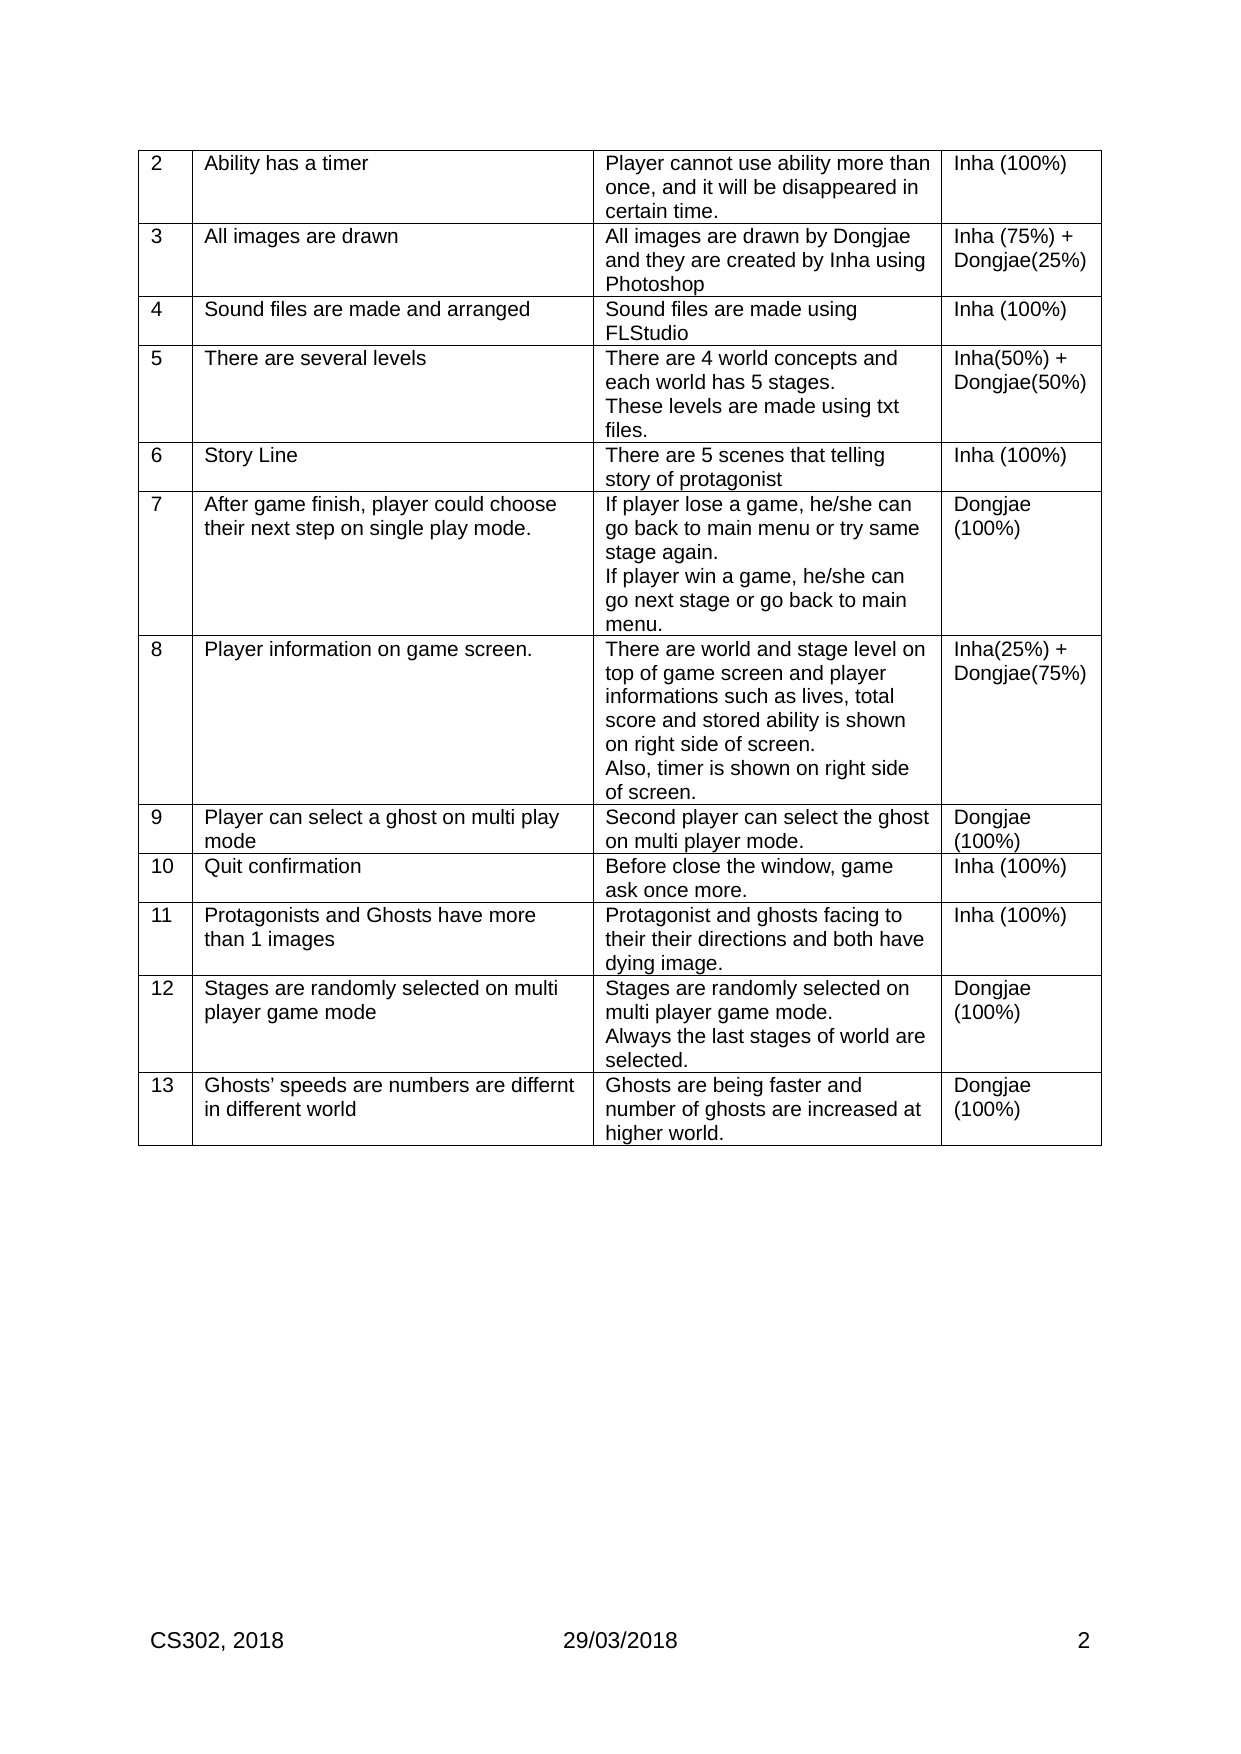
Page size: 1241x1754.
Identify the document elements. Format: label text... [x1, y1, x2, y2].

table_cell 8 [139, 636, 192, 804]
table_cell There are 4 world concepts and each world has 5 stages. These levels are made using txt files. [594, 346, 941, 442]
table_cell Dongjae (100%) [942, 1073, 1101, 1145]
table_cell 3 [139, 224, 192, 296]
table_cell If player lose a game, he/she can go back to main menu or try same stage again. If player win a game, he/she can go next stage or go back to main menu. [594, 492, 941, 635]
table_cell Player cannot use ability more than once, and it will be disappeared in certain time. [594, 151, 941, 223]
table_cell Dongjae (100%) [942, 492, 1101, 635]
table_cell All images are drawn [193, 224, 593, 296]
table_cell Ghosts are being faster and number of ghosts are increased at higher world. [594, 1073, 941, 1145]
table_cell Sound files are made using FLStudio [594, 297, 941, 345]
table_cell Player can select a ghost on multi play mode [193, 805, 593, 853]
table_cell 11 [139, 903, 192, 975]
table_cell Inha (100%) [942, 854, 1101, 902]
table_cell 4 [139, 297, 192, 345]
table_cell Ability has a timer [193, 151, 593, 223]
table_cell Second player can select the ghost on multi player mode. [594, 805, 941, 853]
table_cell Ghosts’ speeds are numbers are differnt in different world [193, 1073, 593, 1145]
table_cell Stages are randomly selected on multi player game mode. Always the last stages of world are selected. [594, 976, 941, 1072]
table_cell 9 [139, 805, 192, 853]
table_cell After game finish, player could choose their next step on single play mode. [193, 492, 593, 635]
table_cell 2 [139, 151, 192, 223]
table_cell Inha (75%) + Dongjae(25%) [942, 224, 1101, 296]
table_cell 10 [139, 854, 192, 902]
table_cell Dongjae (100%) [942, 976, 1101, 1072]
table_cell There are several levels [193, 346, 593, 442]
table_cell 13 [139, 1073, 192, 1145]
table_cell Stages are randomly selected on multi player game mode [193, 976, 593, 1072]
table_cell 7 [139, 492, 192, 635]
table_cell Inha (100%) [942, 151, 1101, 223]
table_cell All images are drawn by Dongjae and they are created by Inha using Photoshop [594, 224, 941, 296]
table_cell There are 5 scenes that telling story of protagonist [594, 443, 941, 491]
table_cell Story Line [193, 443, 593, 491]
table_cell Quit confirmation [193, 854, 593, 902]
table_cell Sound files are made and arranged [193, 297, 593, 345]
table_cell Inha (100%) [942, 297, 1101, 345]
table_cell Inha (100%) [942, 903, 1101, 975]
table_cell Protagonists and Ghosts have more than 1 images [193, 903, 593, 975]
table_cell Inha(25%) + Dongjae(75%) [942, 636, 1101, 804]
table_cell There are world and stage level on top of game screen and player informations such as lives, total score and stored ability is shown on right side of screen. Also, timer is shown on right side of screen. [594, 636, 941, 804]
table_cell 12 [139, 976, 192, 1072]
table_cell Before close the window, game ask once more. [594, 854, 941, 902]
table_cell 5 [139, 346, 192, 442]
table_cell Inha (100%) [942, 443, 1101, 491]
table_cell Player information on game screen. [193, 636, 593, 804]
table_cell 6 [139, 443, 192, 491]
table_cell Inha(50%) + Dongjae(50%) [942, 346, 1101, 442]
table_cell Protagonist and ghosts facing to their their directions and both have dying image. [594, 903, 941, 975]
table_cell Dongjae (100%) [942, 805, 1101, 853]
